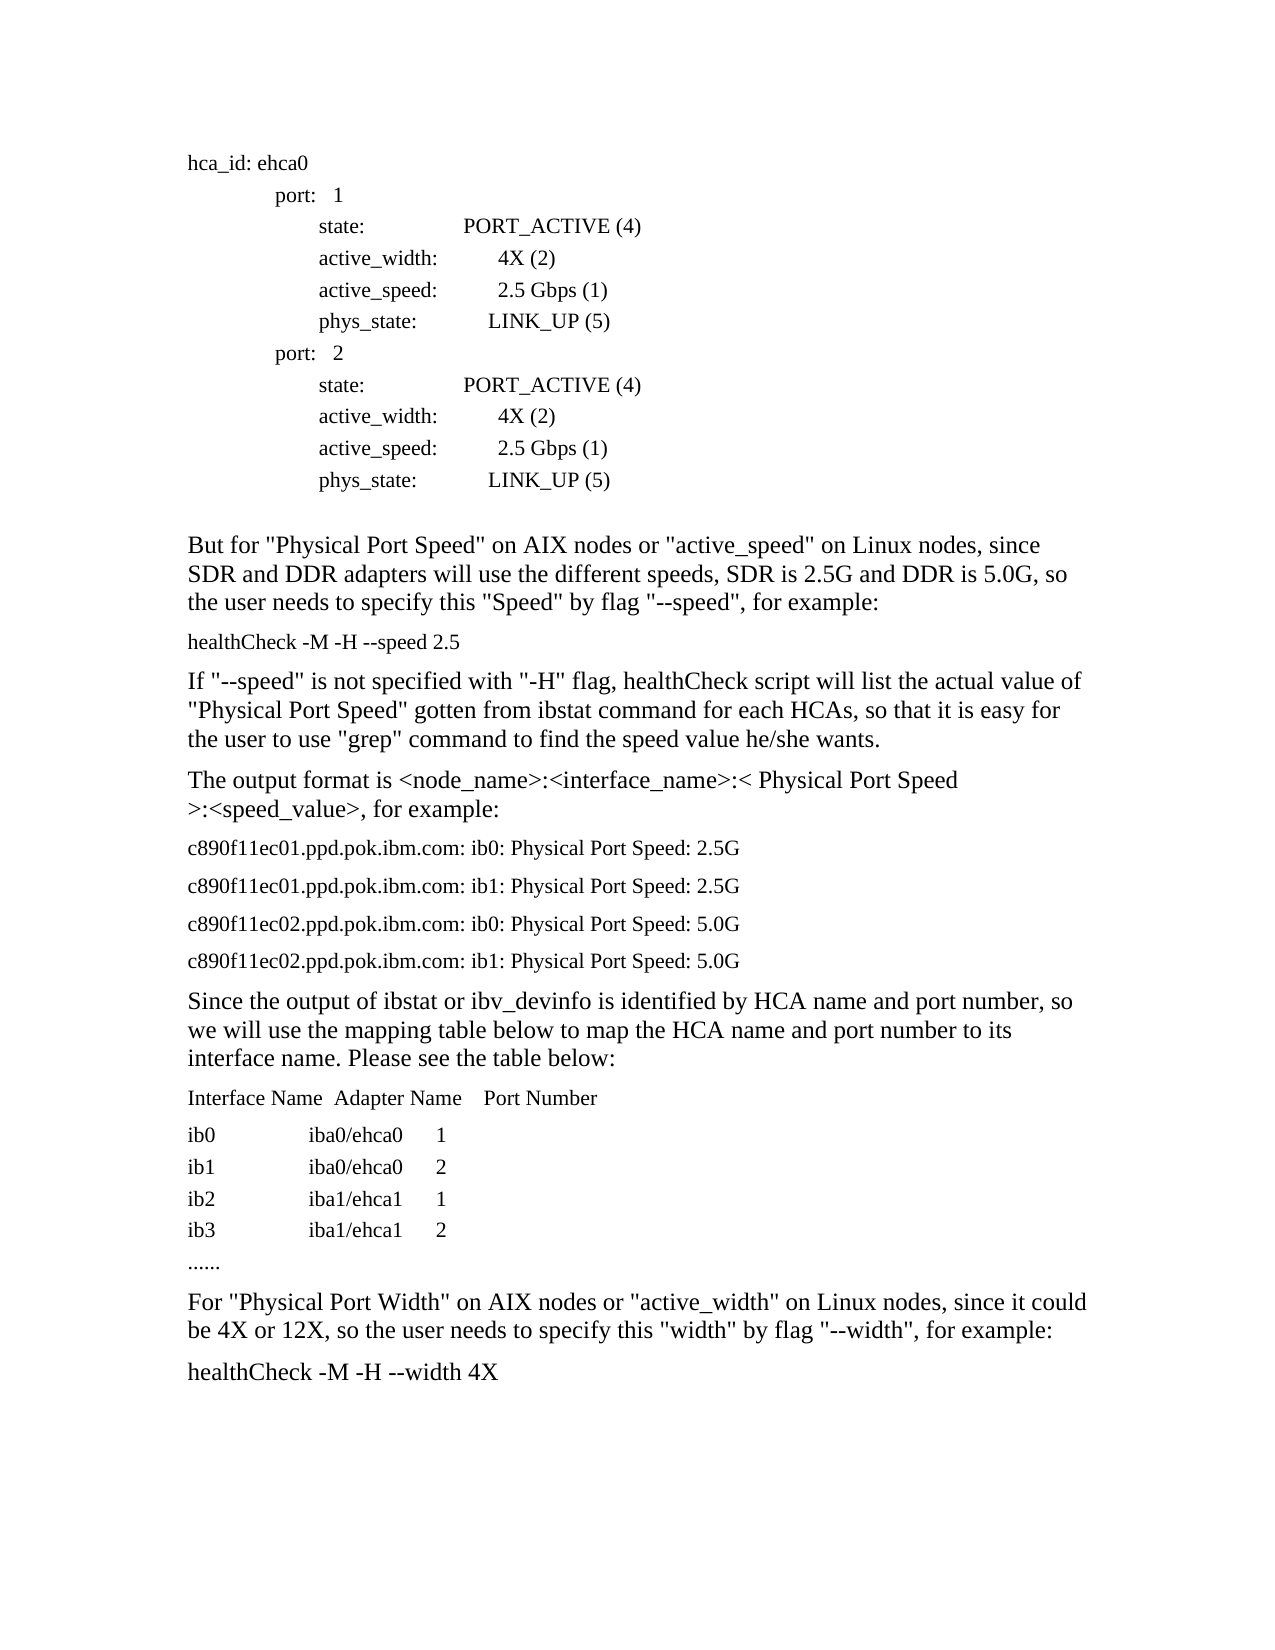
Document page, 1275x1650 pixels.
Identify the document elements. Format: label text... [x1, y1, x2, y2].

text c890f11ec02.ppd.pok.ibm.com: ib1: Physical Port Speed: 5.0G [187, 948, 1087, 973]
text The output format is <node_name>:<interface_name>:< Physical Port Speed >:<speed_value>, for example: [187, 765, 1087, 823]
text ib3 iba1/ehca1 2 [187, 1217, 1087, 1243]
text c890f11ec02.ppd.pok.ibm.com: ib0: Physical Port Speed: 5.0G [187, 911, 1087, 936]
text ib0 iba0/ehca0 1 [187, 1122, 1087, 1148]
text c890f11ec01.ppd.pok.ibm.com: ib1: Physical Port Speed: 2.5G [187, 873, 1087, 898]
text Since the output of ibstat or ibv_devinfo is identified by HCA name and port number, so we will use the mapping table below to map the HCA name and port number to its interface name. Please see the table below: [187, 986, 1087, 1072]
text active_speed: 2.5 Gbps (1) [187, 435, 1087, 460]
text ...... [187, 1249, 1087, 1274]
text port: 1 [187, 182, 1087, 207]
text state: PORT_ACTIVE (4) [187, 213, 1087, 238]
text port: 2 [187, 340, 1087, 365]
text healthCheck -M -H --speed 2.5 [187, 629, 1087, 654]
text ib2 iba1/ehca1 1 [187, 1186, 1087, 1211]
text ib1 iba0/ehca0 2 [187, 1154, 1087, 1179]
text Interface Name Adapter Name Port Number [187, 1085, 1087, 1110]
text state: PORT_ACTIVE (4) [187, 372, 1087, 397]
text phys_state: LINK_UP (5) [187, 308, 1087, 333]
text c890f11ec01.ppd.pok.ibm.com: ib0: Physical Port Speed: 2.5G [187, 835, 1087, 860]
text For "Physical Port Width" on AIX nodes or "active_width" on Linux nodes, since it could be 4X or 12X, so the user needs to specify this "width" by flag "--width", for example: [187, 1287, 1087, 1344]
text If "--speed" is not specified with "-H" flag, healthCheck script will list the actual value of "Physical Port Speed" gotten from ibstat command for each HCAs, so that it is easy for the user to use "grep" command to find the speed value he/she wants. [187, 666, 1087, 753]
text active_width: 4X (2) [187, 245, 1087, 270]
text phys_state: LINK_UP (5) [187, 467, 1087, 492]
text hca_id: ehca0 [187, 150, 1087, 175]
text But for "Physical Port Speed" on AIX nodes or "active_speed" on Linux nodes, since SDR and DDR adapters will use the different speeds, SDR is 2.5G and DDR is 5.0G, so the user needs to specify this "Speed" by flag "--speed", for example: [187, 530, 1087, 616]
text active_width: 4X (2) [187, 403, 1087, 428]
text healthCheck -M -H --width 4X [187, 1357, 1087, 1386]
text active_speed: 2.5 Gbps (1) [187, 277, 1087, 302]
